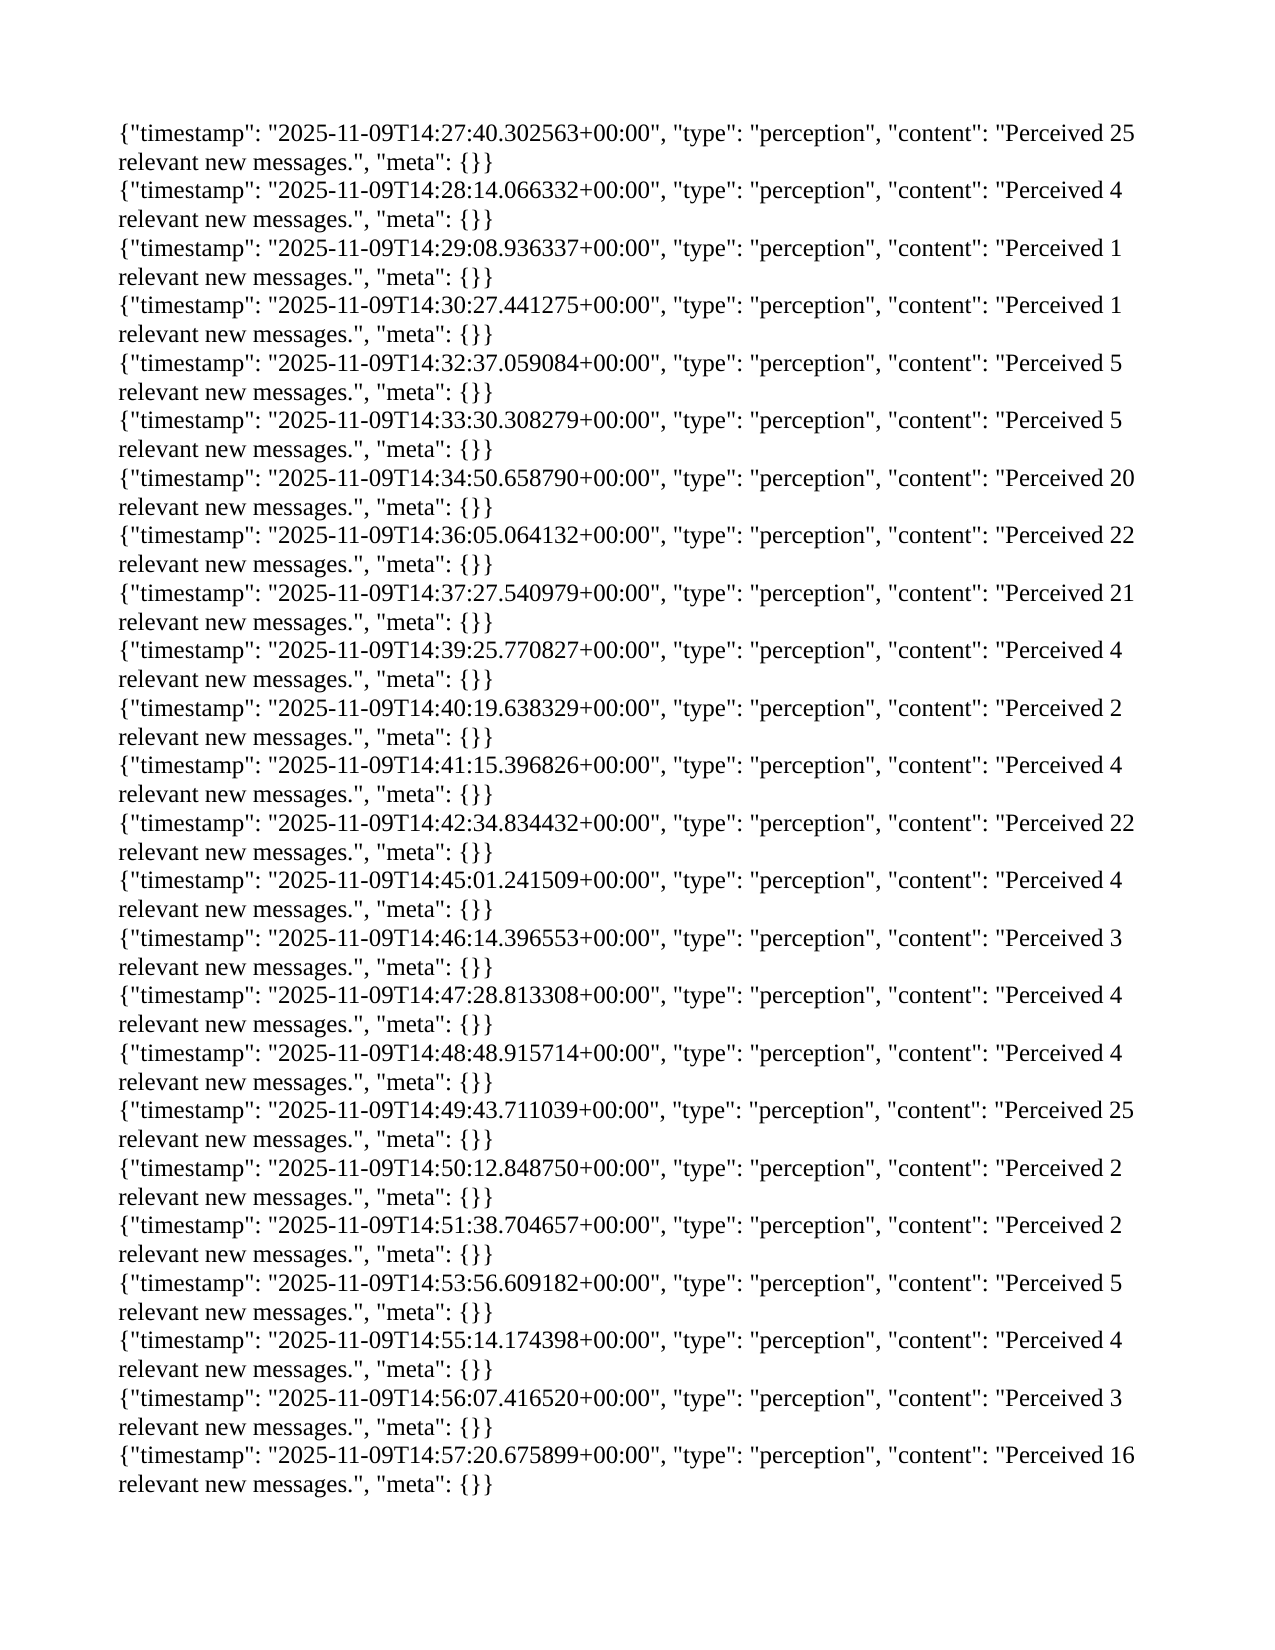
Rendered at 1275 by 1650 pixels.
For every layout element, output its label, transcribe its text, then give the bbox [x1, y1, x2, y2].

text {"timestamp": "2025-11-09T14:56:07.416520+00:00", "type": "perception", "content": "Perceived 3 relevant new messages.", "meta": {}} [118, 1383, 1157, 1441]
text {"timestamp": "2025-11-09T14:33:30.308279+00:00", "type": "perception", "content": "Perceived 5 relevant new messages.", "meta": {}} [118, 406, 1157, 463]
text {"timestamp": "2025-11-09T14:42:34.834432+00:00", "type": "perception", "content": "Perceived 22 relevant new messages.", "meta": {}} [118, 808, 1157, 866]
text {"timestamp": "2025-11-09T14:41:15.396826+00:00", "type": "perception", "content": "Perceived 4 relevant new messages.", "meta": {}} [118, 751, 1157, 808]
text {"timestamp": "2025-11-09T14:40:19.638329+00:00", "type": "perception", "content": "Perceived 2 relevant new messages.", "meta": {}} [118, 693, 1157, 751]
text {"timestamp": "2025-11-09T14:39:25.770827+00:00", "type": "perception", "content": "Perceived 4 relevant new messages.", "meta": {}} [118, 636, 1157, 693]
text {"timestamp": "2025-11-09T14:34:50.658790+00:00", "type": "perception", "content": "Perceived 20 relevant new messages.", "meta": {}} [118, 463, 1157, 521]
text {"timestamp": "2025-11-09T14:53:56.609182+00:00", "type": "perception", "content": "Perceived 5 relevant new messages.", "meta": {}} [118, 1268, 1157, 1326]
text {"timestamp": "2025-11-09T14:47:28.813308+00:00", "type": "perception", "content": "Perceived 4 relevant new messages.", "meta": {}} [118, 981, 1157, 1038]
text {"timestamp": "2025-11-09T14:57:20.675899+00:00", "type": "perception", "content": "Perceived 16 relevant new messages.", "meta": {}} [118, 1441, 1157, 1498]
text {"timestamp": "2025-11-09T14:29:08.936337+00:00", "type": "perception", "content": "Perceived 1 relevant new messages.", "meta": {}} [118, 233, 1157, 291]
text {"timestamp": "2025-11-09T14:45:01.241509+00:00", "type": "perception", "content": "Perceived 4 relevant new messages.", "meta": {}} [118, 866, 1157, 923]
text {"timestamp": "2025-11-09T14:27:40.302563+00:00", "type": "perception", "content": "Perceived 25 relevant new messages.", "meta": {}} [118, 118, 1157, 176]
text {"timestamp": "2025-11-09T14:37:27.540979+00:00", "type": "perception", "content": "Perceived 21 relevant new messages.", "meta": {}} [118, 578, 1157, 636]
text {"timestamp": "2025-11-09T14:46:14.396553+00:00", "type": "perception", "content": "Perceived 3 relevant new messages.", "meta": {}} [118, 923, 1157, 981]
text {"timestamp": "2025-11-09T14:51:38.704657+00:00", "type": "perception", "content": "Perceived 2 relevant new messages.", "meta": {}} [118, 1211, 1157, 1268]
text {"timestamp": "2025-11-09T14:48:48.915714+00:00", "type": "perception", "content": "Perceived 4 relevant new messages.", "meta": {}} [118, 1038, 1157, 1096]
text {"timestamp": "2025-11-09T14:55:14.174398+00:00", "type": "perception", "content": "Perceived 4 relevant new messages.", "meta": {}} [118, 1326, 1157, 1383]
text {"timestamp": "2025-11-09T14:30:27.441275+00:00", "type": "perception", "content": "Perceived 1 relevant new messages.", "meta": {}} [118, 291, 1157, 348]
text {"timestamp": "2025-11-09T14:36:05.064132+00:00", "type": "perception", "content": "Perceived 22 relevant new messages.", "meta": {}} [118, 521, 1157, 578]
text {"timestamp": "2025-11-09T14:28:14.066332+00:00", "type": "perception", "content": "Perceived 4 relevant new messages.", "meta": {}} [118, 176, 1157, 233]
text {"timestamp": "2025-11-09T14:50:12.848750+00:00", "type": "perception", "content": "Perceived 2 relevant new messages.", "meta": {}} [118, 1153, 1157, 1211]
text {"timestamp": "2025-11-09T14:32:37.059084+00:00", "type": "perception", "content": "Perceived 5 relevant new messages.", "meta": {}} [118, 348, 1157, 406]
text {"timestamp": "2025-11-09T14:49:43.711039+00:00", "type": "perception", "content": "Perceived 25 relevant new messages.", "meta": {}} [118, 1096, 1157, 1153]
